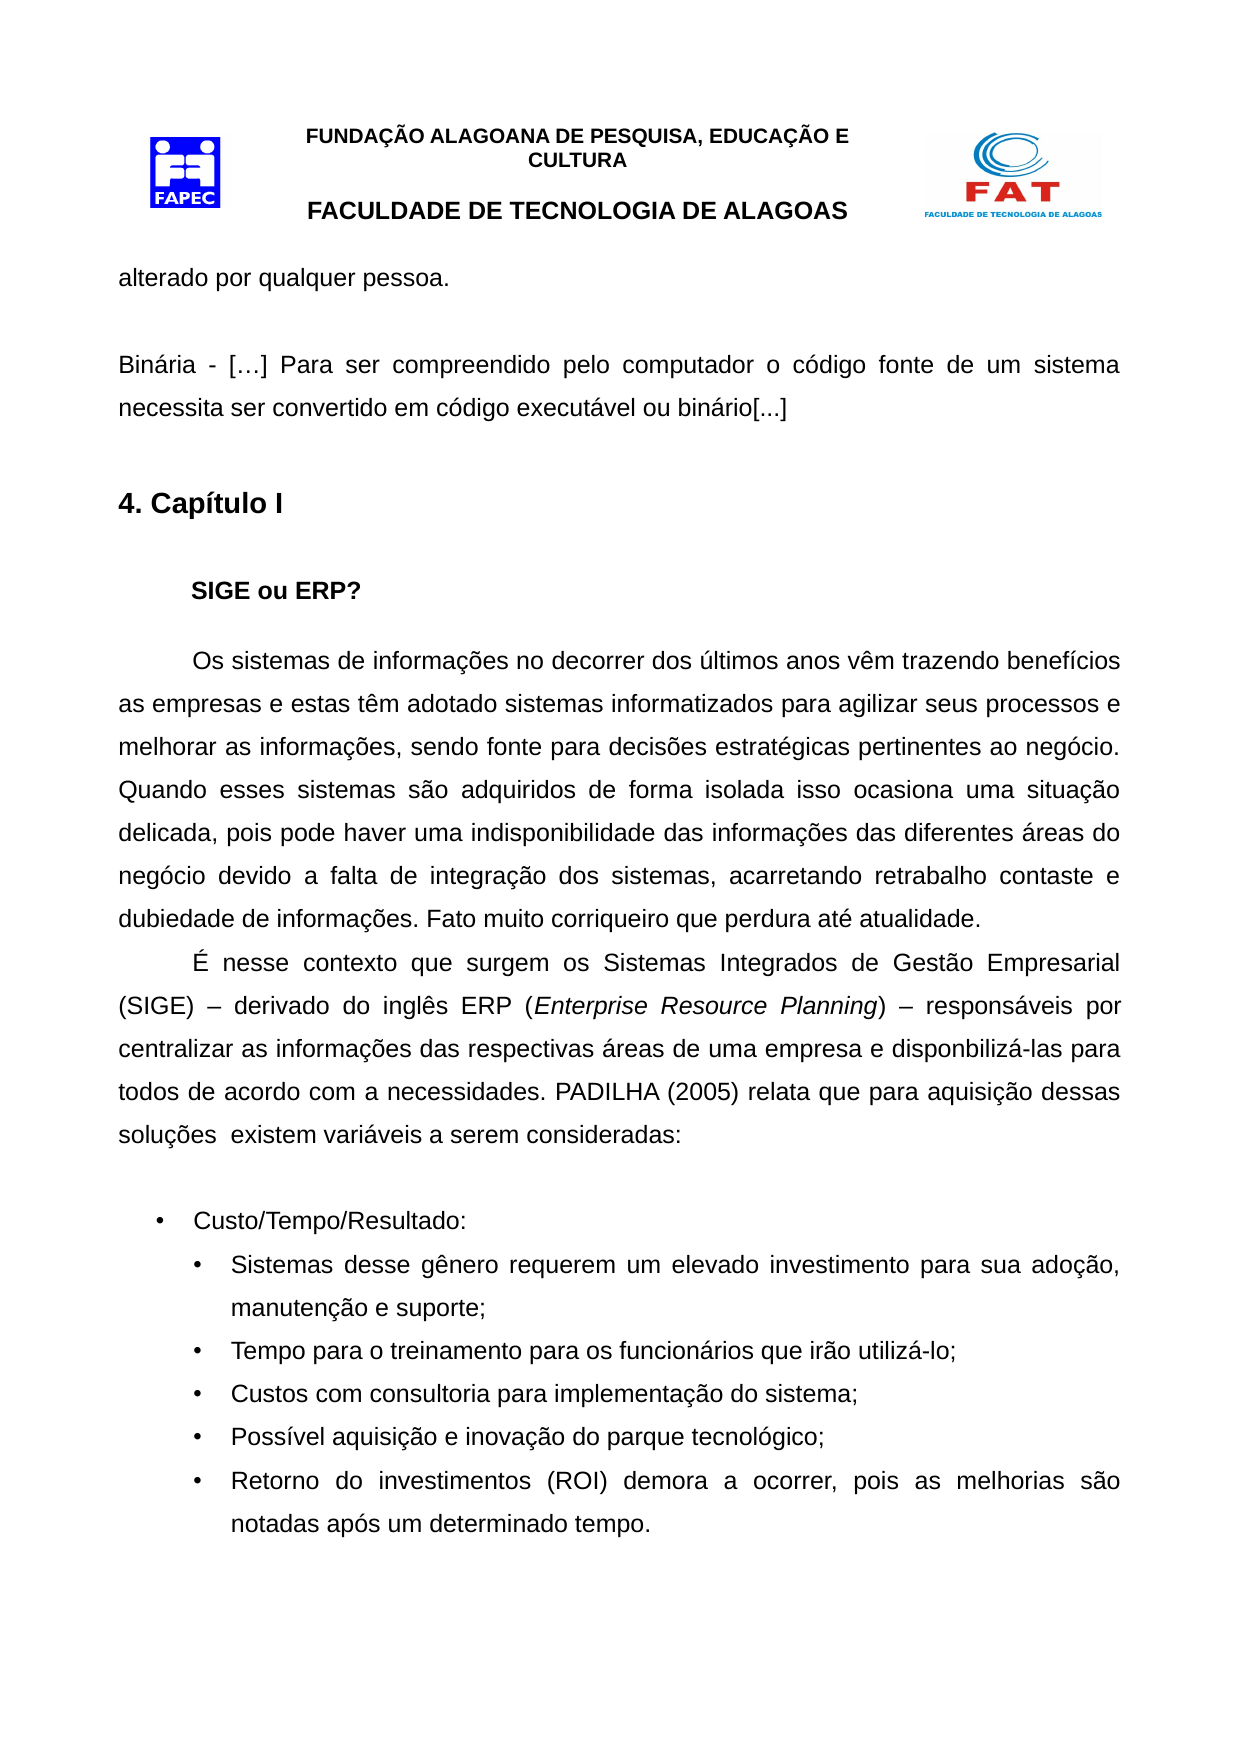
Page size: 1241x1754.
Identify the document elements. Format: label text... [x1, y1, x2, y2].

subtitle SIGE ou ERP? [191, 576, 1122, 604]
list Sistemas desse gênero requerem um elevado investimento para sua adoção, manutenção e suporte; [193, 1249, 1122, 1322]
list Retorno do investimentos (ROI) demora a ocorrer, pois as melhorias são notadas após um determinado tempo. [193, 1466, 1122, 1538]
list Possível aquisição e inovação do parque tecnológico; [193, 1422, 1122, 1451]
subtitle 4. Capítulo I [118, 486, 1122, 519]
list Custos com consultoria para implementação do sistema; [193, 1379, 1122, 1408]
list Custo/Tempo/Resultado: [156, 1206, 1122, 1235]
picture [924, 132, 1102, 217]
list Tempo para o treinamento para os funcionários que irão utilizá-lo; [193, 1336, 1122, 1365]
text alterado por qualquer pessoa. [118, 263, 1122, 292]
text Os sistemas de informações no decorrer dos últimos anos vêm trazendo benefícios as empresas e estas têm adotado sistemas informatizados para agilizar seus processos e melhorar as informações, sendo fonte para decisões estratégicas pertinentes ao negócio. Quando esses sistemas são adquiridos de forma isolada isso ocasiona uma situação delicada, pois pode haver uma indisponibilidade das informações das diferentes áreas do negócio devido a falta de integração dos sistemas, acarretando retrabalho contaste e dubiedade de informações. Fato muito corriqueiro que perdura até atualidade. [118, 646, 1122, 933]
text Binária - […] Para ser compreendido pelo computador o código fonte de um sistema necessita ser convertido em código executável ou binário[...] [118, 350, 1122, 422]
text É nesse contexto que surgem os Sistemas Integrados de Gestão Empresarial (SIGE) – derivado do inglês ERP (Enterprise Resource Planning) – responsáveis por centralizar as informações das respectivas áreas de uma empresa e disponbilizá-las para todos de acordo com a necessidades. PADILHA (2005) relata que para aquisição dessas soluções existem variáveis a serem consideradas: [118, 948, 1122, 1149]
